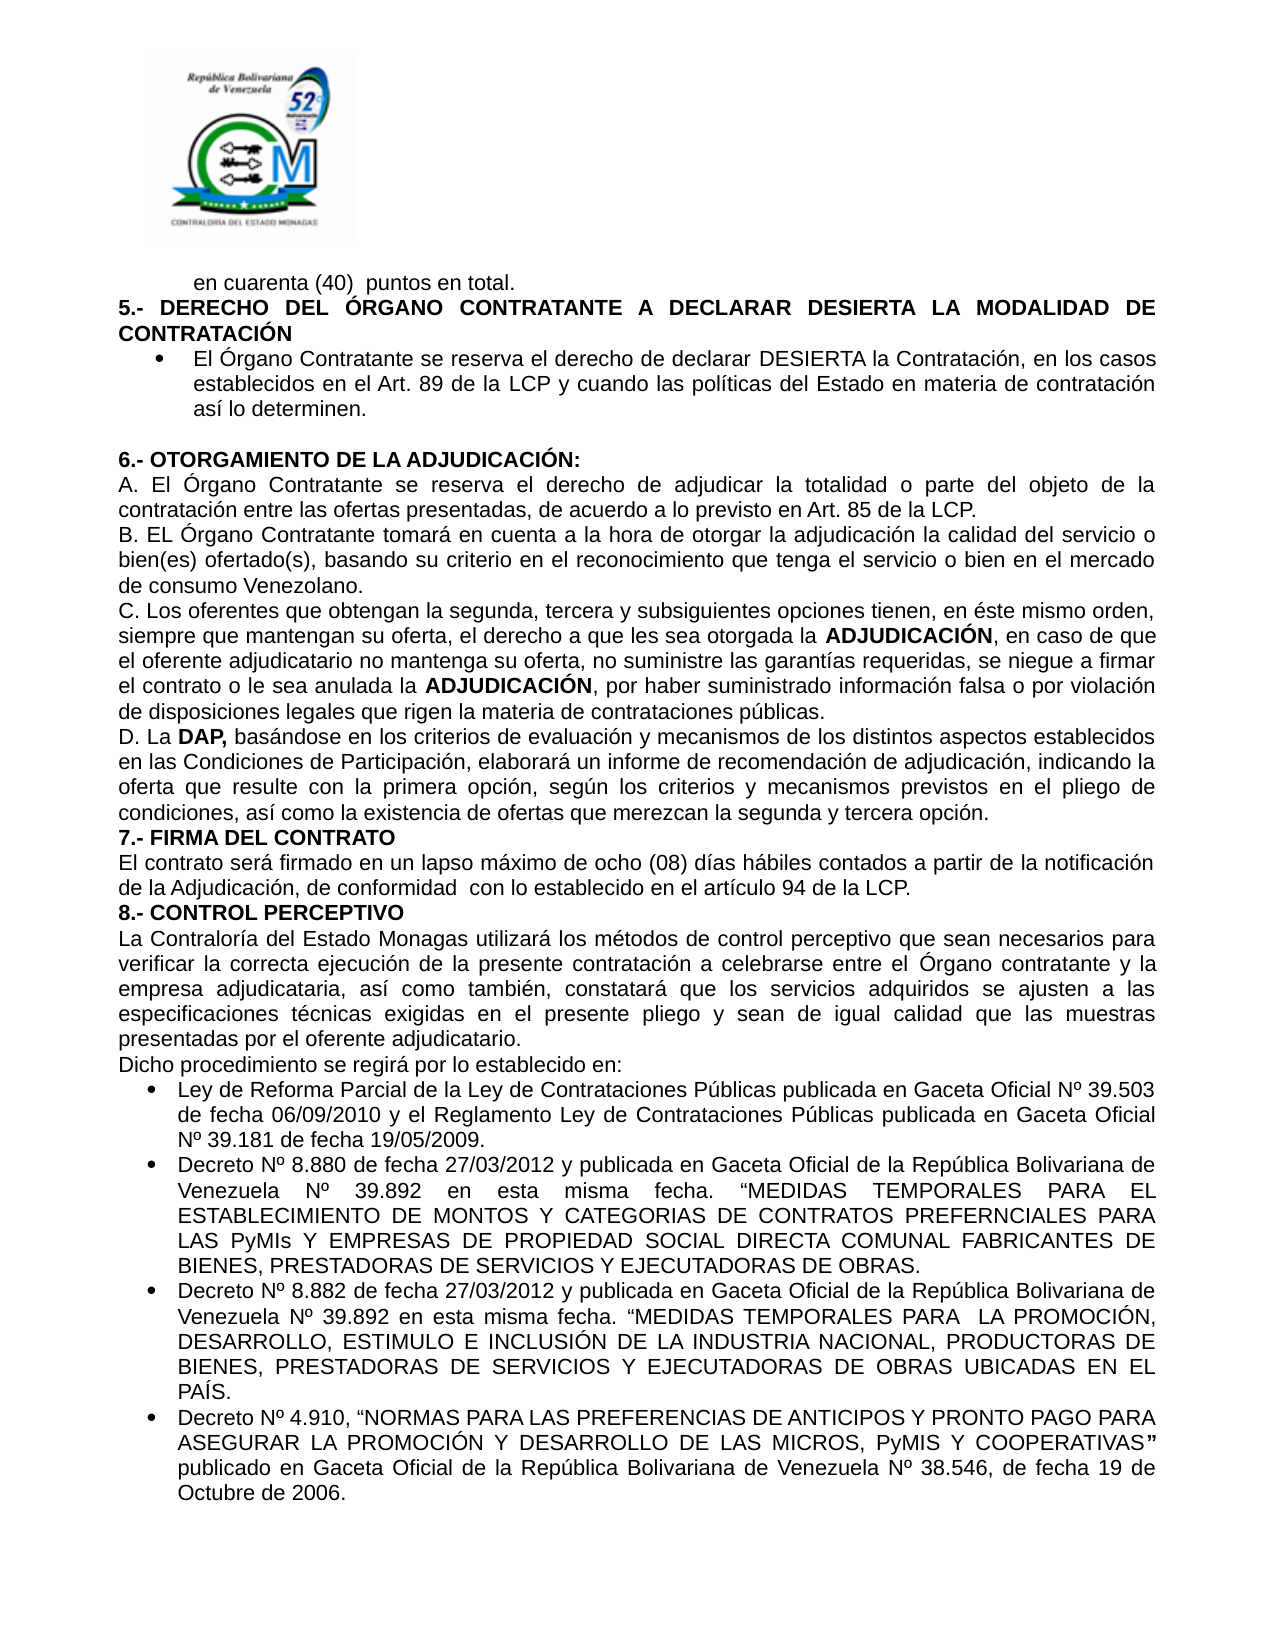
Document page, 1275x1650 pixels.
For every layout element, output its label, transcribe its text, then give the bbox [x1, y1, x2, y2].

text 6.- OTORGAMIENTO DE LA ADJUDICACIÓN: [118, 446, 1157, 472]
list Ley de Reforma Parcial de la Ley de Contrataciones Públicas publicada en Gaceta Oficial Nº 39.503 de fecha 06/09/2010 y el Reglamento Ley de Contrataciones Públicas publicada en Gaceta Oficial Nº 39.181 de fecha 19/05/2009. [148, 1077, 1157, 1152]
text 8.- CONTROL PERCEPTIVO [118, 900, 1157, 925]
list en cuarenta (40) puntos en total. [156, 270, 1157, 295]
text D. La DAP, basándose en los criterios de evaluación y mecanismos de los distintos aspectos establecidos en las Condiciones de Participación, elaborará un informe de recomendación de adjudicación, indicando la oferta que resulte con la primera opción, según los criterios y mecanismos previstos en el pliego de condiciones, así como la existencia de ofertas que merezcan la segunda y tercera opción. [118, 724, 1157, 824]
list El Órgano Contratante se reserva el derecho de declarar DESIERTA la Contratación, en los casos establecidos en el Art. 89 de la LCP y cuando las políticas del Estado en materia de contratación así lo determinen. [156, 346, 1157, 421]
text Dicho procedimiento se regirá por lo establecido en: [118, 1051, 1157, 1077]
list Decreto Nº 8.880 de fecha 27/03/2012 y publicada en Gaceta Oficial de la República Bolivariana de Venezuela Nº 39.892 en esta misma fecha. “MEDIDAS TEMPORALES PARA EL ESTABLECIMIENTO DE MONTOS Y CATEGORIAS DE CONTRATOS PREFERNCIALES PARA LAS PyMIs Y EMPRESAS DE PROPIEDAD SOCIAL DIRECTA COMUNAL FABRICANTES DE BIENES, PRESTADORAS DE SERVICIOS Y EJECUTADORAS DE OBRAS. [148, 1152, 1157, 1278]
list Decreto Nº 4.910, “NORMAS PARA LAS PREFERENCIAS DE ANTICIPOS Y PRONTO PAGO PARA ASEGURAR LA PROMOCIÓN Y DESARROLLO DE LAS MICROS, PyMIS Y COOPERATIVAS” publicado en Gaceta Oficial de la República Bolivariana de Venezuela Nº 38.546, de fecha 19 de Octubre de 2006. [148, 1404, 1157, 1505]
text A. El Órgano Contratante se reserva el derecho de adjudicar la totalidad o parte del objeto de la contratación entre las ofertas presentadas, de acuerdo a lo previsto en Art. 85 de la LCP. [118, 472, 1157, 522]
list Decreto Nº 8.882 de fecha 27/03/2012 y publicada en Gaceta Oficial de la República Bolivariana de Venezuela Nº 39.892 en esta misma fecha. “MEDIDAS TEMPORALES PARA LA PROMOCIÓN, DESARROLLO, ESTIMULO E INCLUSIÓN DE LA INDUSTRIA NACIONAL, PRODUCTORAS DE BIENES, PRESTADORAS DE SERVICIOS Y EJECUTADORAS DE OBRAS UBICADAS EN EL PAÍS. [148, 1278, 1157, 1404]
text El contrato será firmado en un lapso máximo de ocho (08) días hábiles contados a partir de la notificación de la Adjudicación, de conformidad con lo establecido en el artículo 94 de la LCP. [118, 850, 1157, 900]
picture [141, 48, 359, 245]
text C. Los oferentes que obtengan la segunda, tercera y subsiguientes opciones tienen, en éste mismo orden, siempre que mantengan su oferta, el derecho a que les sea otorgada la ADJUDICACIÓN, en caso de que el oferente adjudicatario no mantenga su oferta, no suministre las garantías requeridas, se niegue a firmar el contrato o le sea anulada la ADJUDICACIÓN, por haber suministrado información falsa o por violación de disposiciones legales que rigen la materia de contrataciones públicas. [118, 598, 1157, 724]
text 7.- FIRMA DEL CONTRATO [118, 824, 1157, 850]
text 5.- DERECHO DEL ÓRGANO CONTRATANTE A DECLARAR DESIERTA LA MODALIDAD DE CONTRATACIÓN [118, 295, 1157, 346]
text B. EL Órgano Contratante tomará en cuenta a la hora de otorgar la adjudicación la calidad del servicio o bien(es) ofertado(s), basando su criterio en el reconocimiento que tenga el servicio o bien en el mercado de consumo Venezolano. [118, 522, 1157, 598]
text La Contraloría del Estado Monagas utilizará los métodos de control perceptivo que sean necesarios para verificar la correcta ejecución de la presente contratación a celebrarse entre el Órgano contratante y la empresa adjudicataria, así como también, constatará que los servicios adquiridos se ajusten a las especificaciones técnicas exigidas en el presente pliego y sean de igual calidad que las muestras presentadas por el oferente adjudicatario. [118, 925, 1157, 1051]
